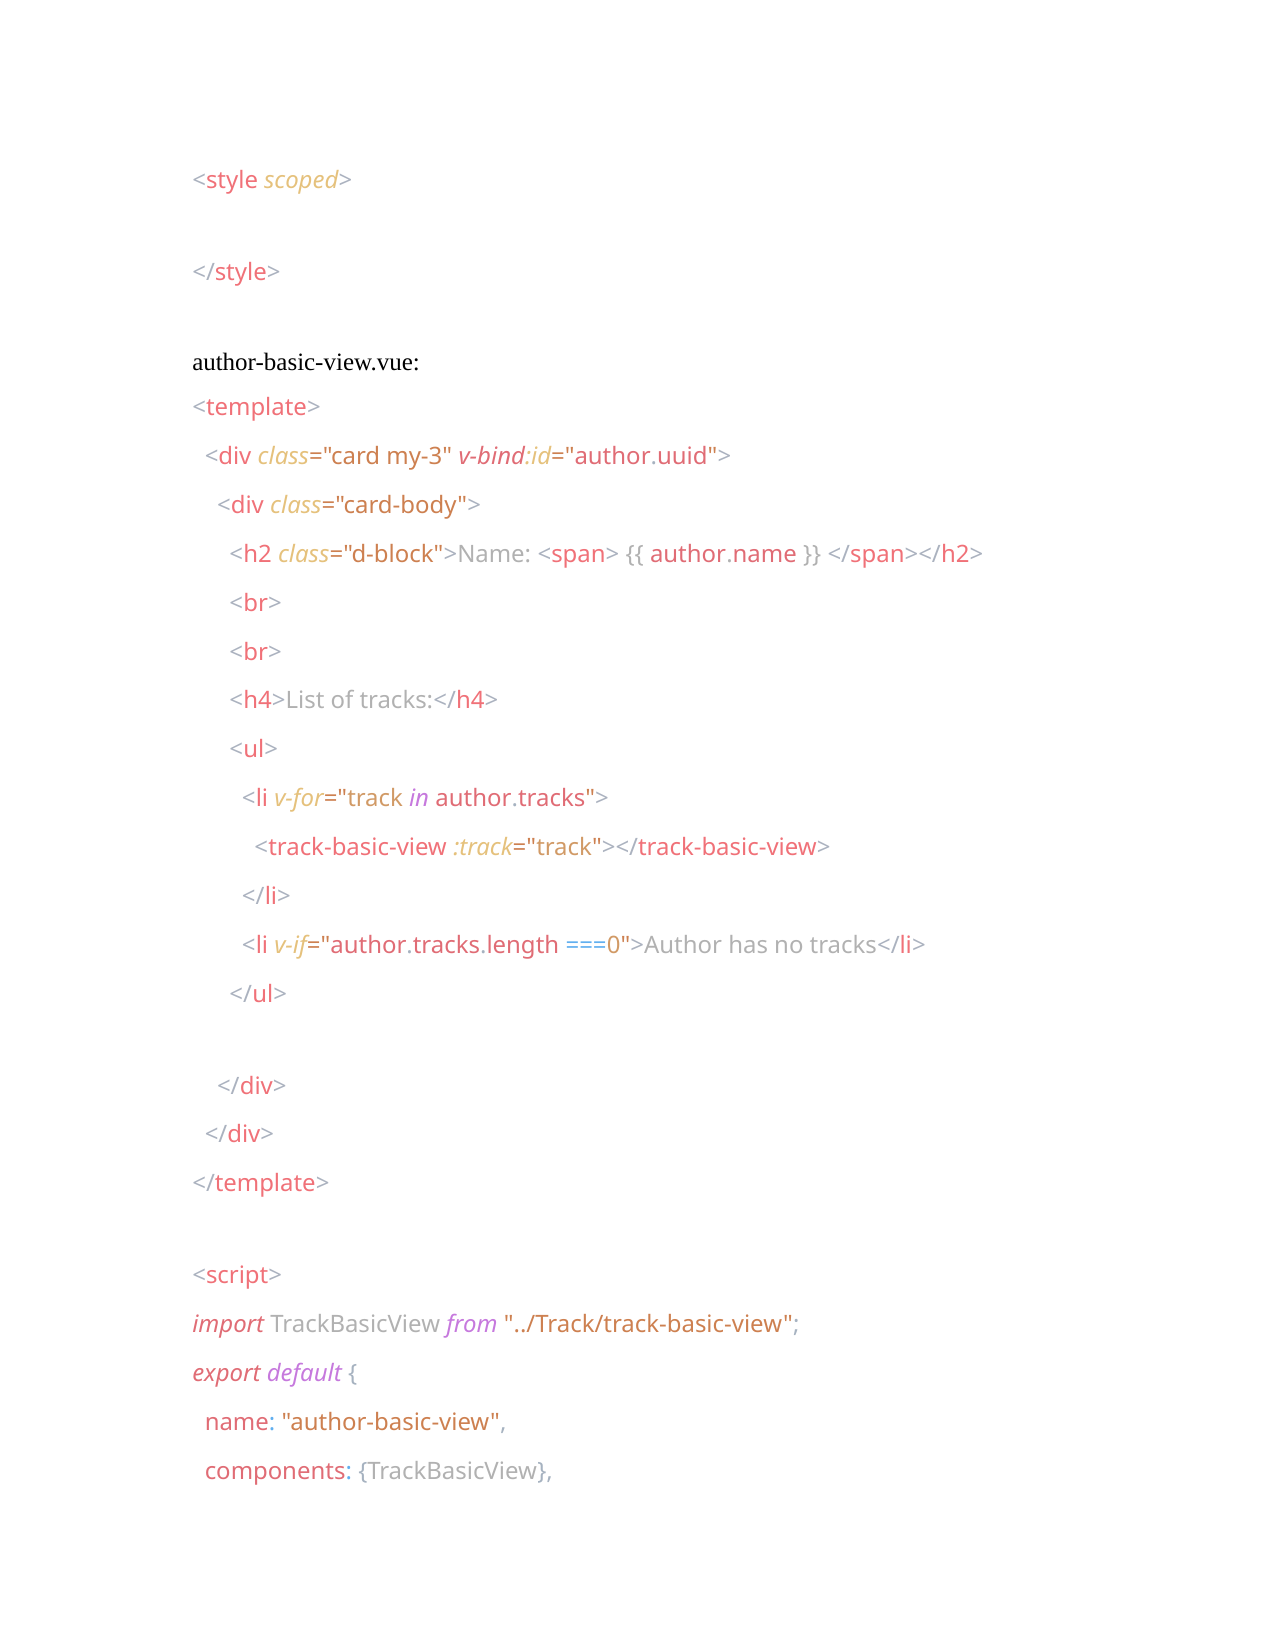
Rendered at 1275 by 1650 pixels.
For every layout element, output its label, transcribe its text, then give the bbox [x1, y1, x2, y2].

text <template> <div class="card my-3" v-bind:id="author.uuid"> <div class="card-body"> <h2 class="d-block">Name: <span> {{ author.name }} </span></h2> <br> <br> <h4>List of tracks:</h4> <ul> <li v-for="track in author.tracks"> <track-basic-view :track="track"></track-basic-view> </li> <li v-if="author.tracks.length ===0">Author has no tracks</li> </ul> </div> </div> </template> <script> import TrackBasicView from "../Track/track-basic-view"; export default { name: "author-basic-view", components: {TrackBasicView}, [192, 390, 1157, 1486]
text author-basic-view.vue: [192, 347, 1157, 376]
text <style scoped> </style> [192, 118, 1157, 288]
